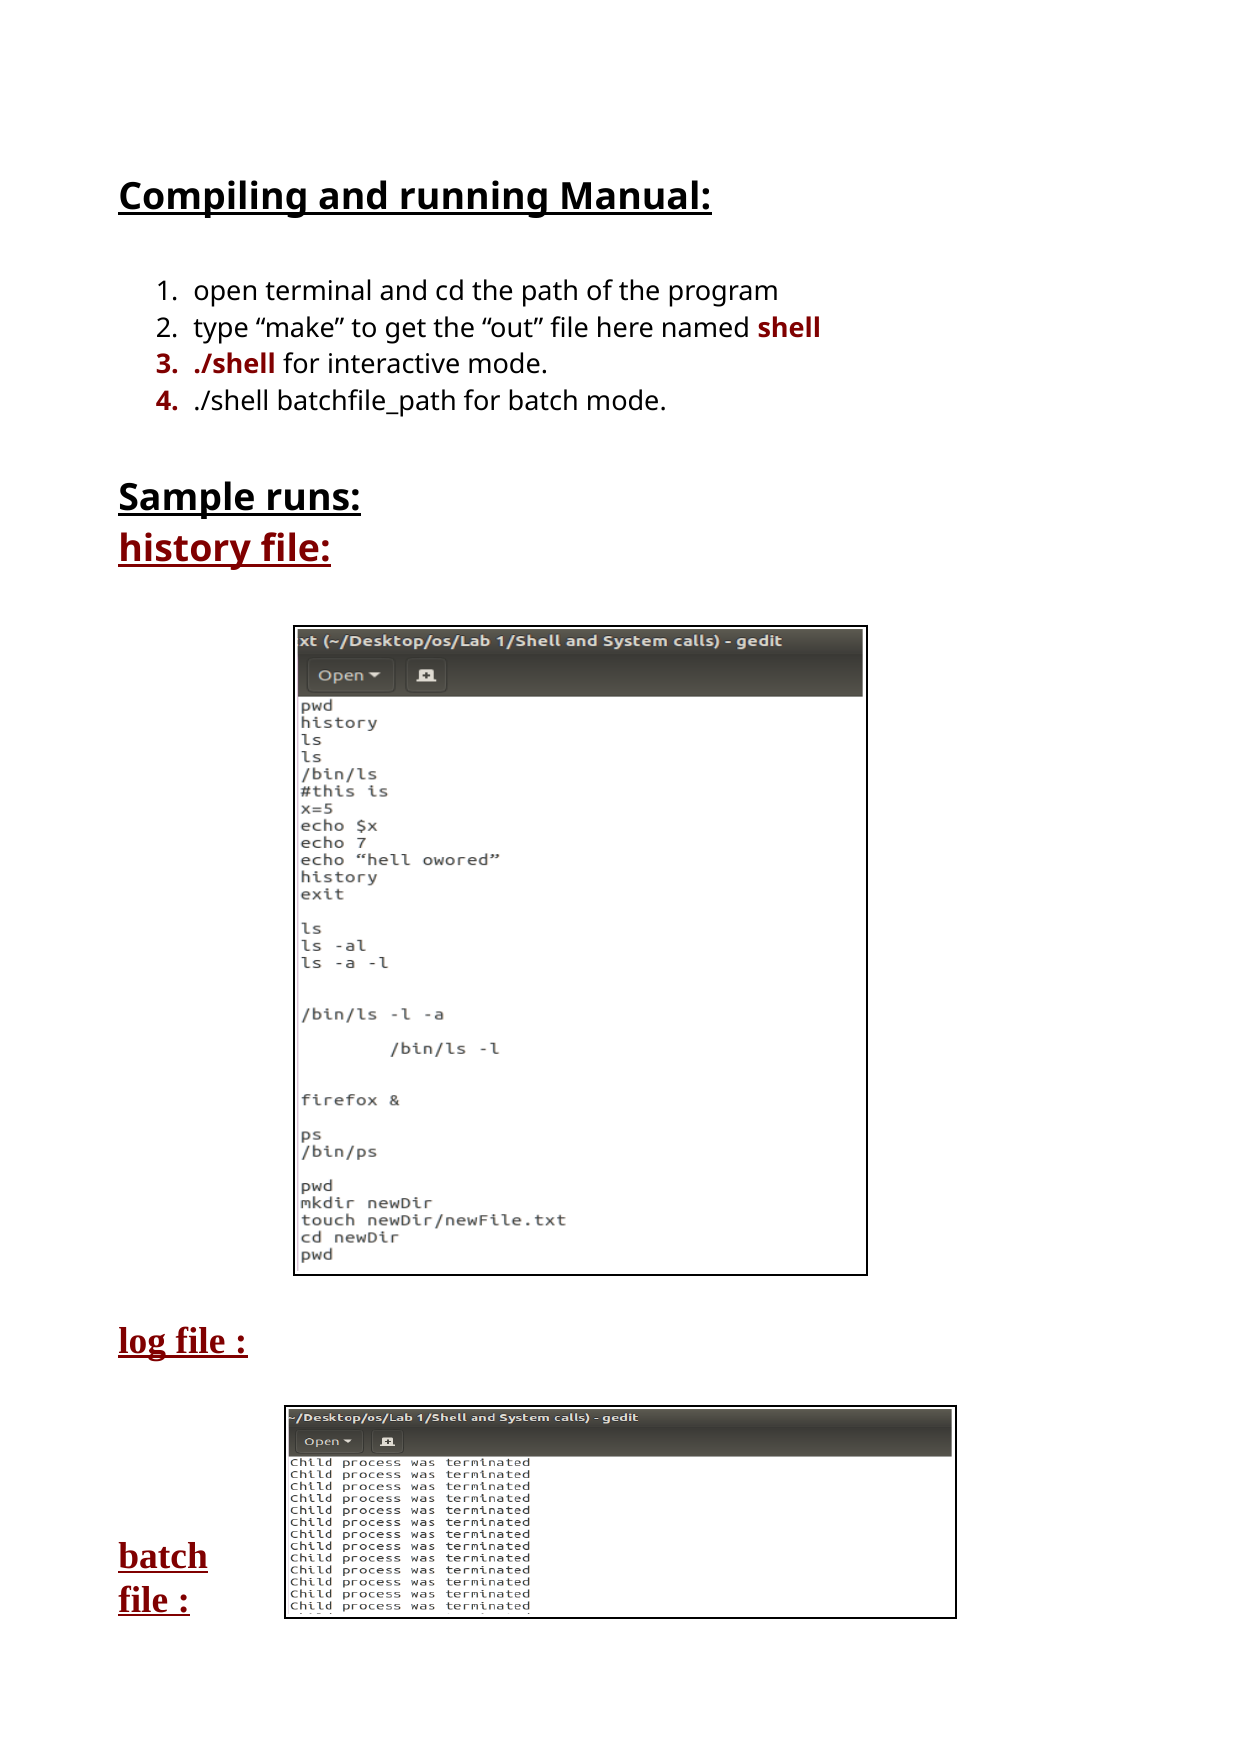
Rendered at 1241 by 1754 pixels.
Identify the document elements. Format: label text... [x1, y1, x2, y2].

list ./shell for interactive mode. [156, 345, 1122, 382]
text Sample runs: [118, 470, 1122, 521]
text batch file : [118, 1534, 1122, 1620]
list open terminal and cd the path of the program [156, 271, 1122, 308]
picture [288, 1409, 562, 1614]
text log file : [118, 1318, 1122, 1361]
list ./shell batchfile_path for batch mode. [156, 382, 1122, 419]
picture [297, 629, 389, 1271]
text Compiling and running Manual: [118, 169, 1122, 220]
list type “make” to get the “out” file here named shell [156, 308, 1122, 345]
text history file: [118, 521, 1122, 572]
